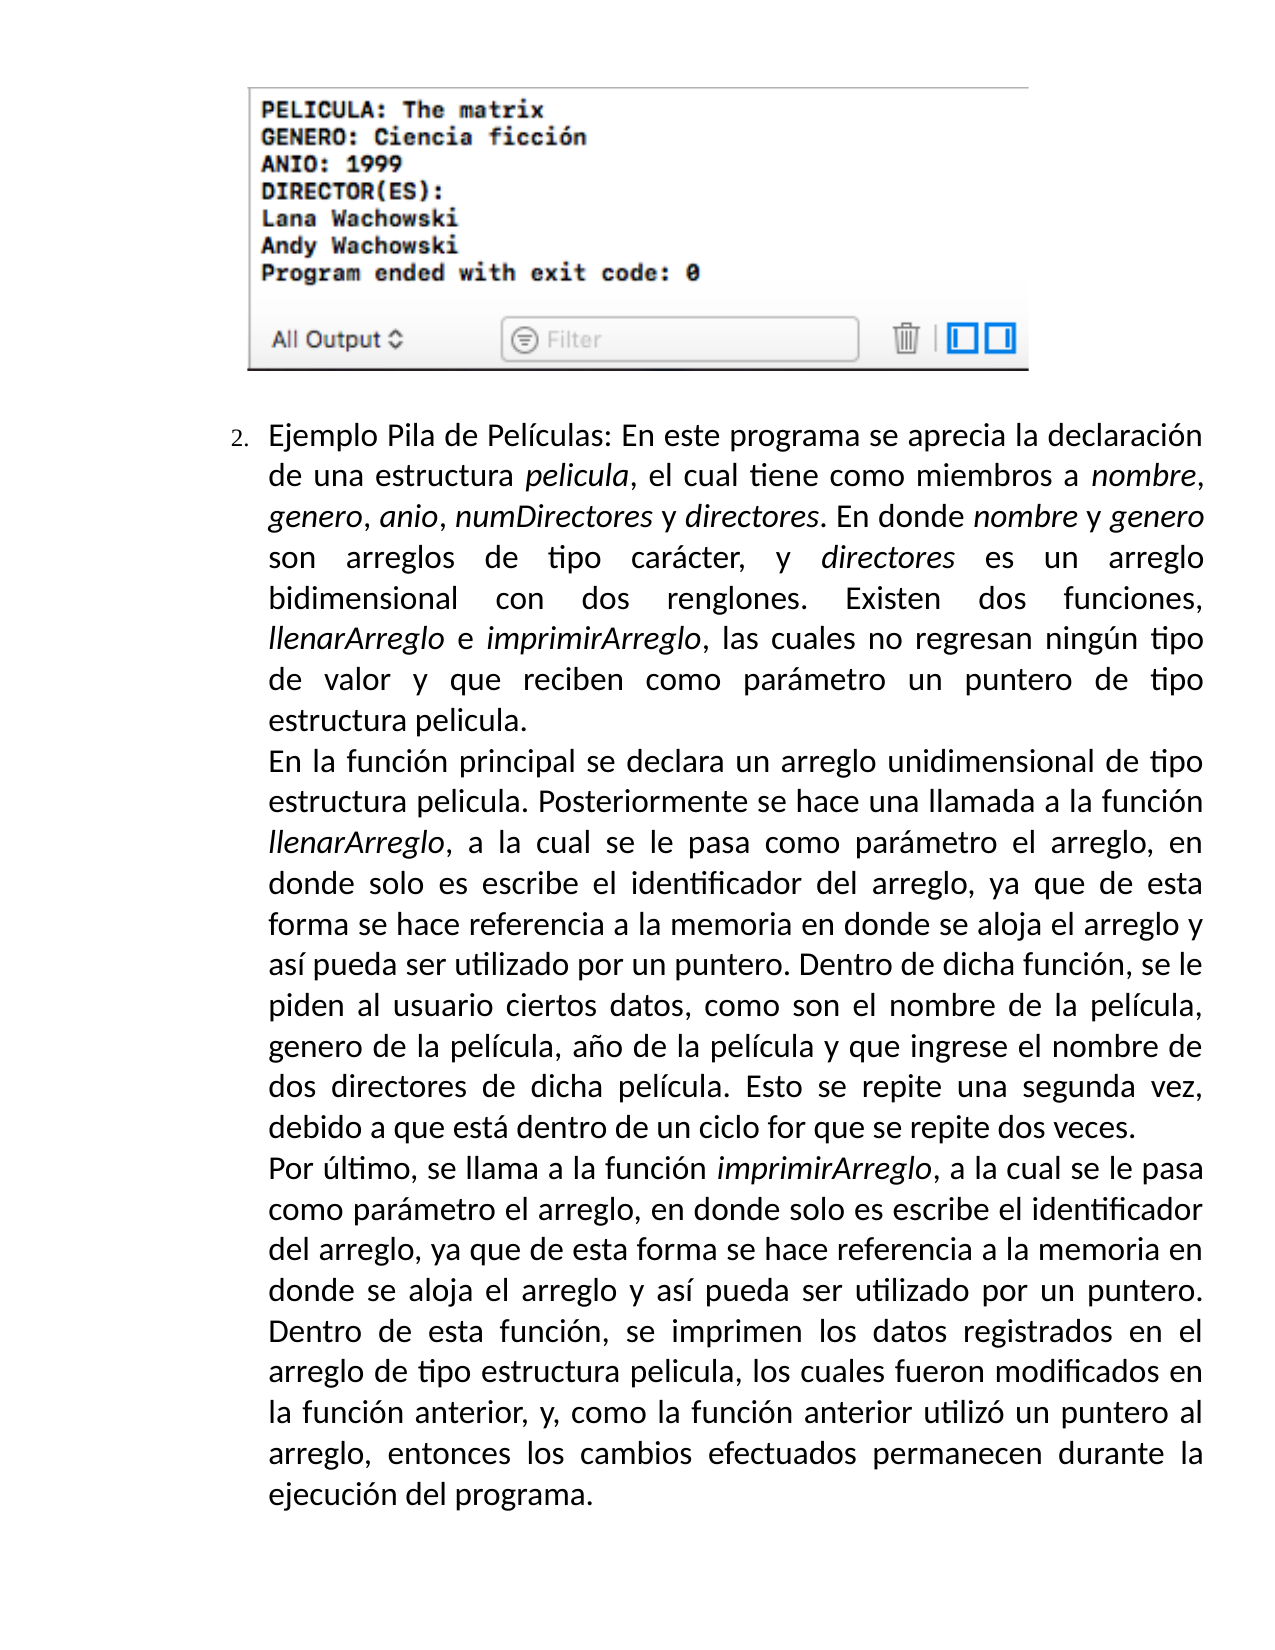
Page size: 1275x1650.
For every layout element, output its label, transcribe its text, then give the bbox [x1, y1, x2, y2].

text Por último, se llama a la función imprimirArreglo, a la cual se le pasa como parámetro el arreglo, en donde solo es escribe el identificador del arreglo, ya que de esta forma se hace referencia a la memoria en donde se aloja el arreglo y así pueda ser utilizado por un puntero. Dentro de esta función, se imprimen los datos registrados en el arreglo de tipo estructura pelicula, los cuales fueron modificados en la función anterior, y, como la función anterior utilizó un puntero al arreglo, entonces los cambios efectuados permanecen durante la ejecución del programa. [268, 1147, 1205, 1513]
list Ejemplo Pila de Películas: En este programa se aprecia la declaración de una estructura pelicula, el cual tiene como miembros a nombre, genero, anio, numDirectores y directores. En donde nombre y genero son arreglos de tipo carácter, y directores es un arreglo bidimensional con dos renglones. Existen dos funciones, llenarArreglo e imprimirArreglo, las cuales no regresan ningún tipo de valor y que reciben como parámetro un puntero de tipo estructura pelicula. [231, 414, 1205, 739]
text En la función principal se declara un arreglo unidimensional de tipo estructura pelicula. Posteriormente se hace una llamada a la función llenarArreglo, a la cual se le pasa como parámetro el arreglo, en donde solo es escribe el identificador del arreglo, ya que de esta forma se hace referencia a la memoria en donde se aloja el arreglo y así pueda ser utilizado por un puntero. Dentro de dicha función, se le piden al usuario ciertos datos, como son el nombre de la película, genero de la película, año de la película y que ingrese el nombre de dos directores de dicha película. Esto se repite una segunda vez, debido a que está dentro de un ciclo for que se repite dos veces. [268, 739, 1205, 1147]
